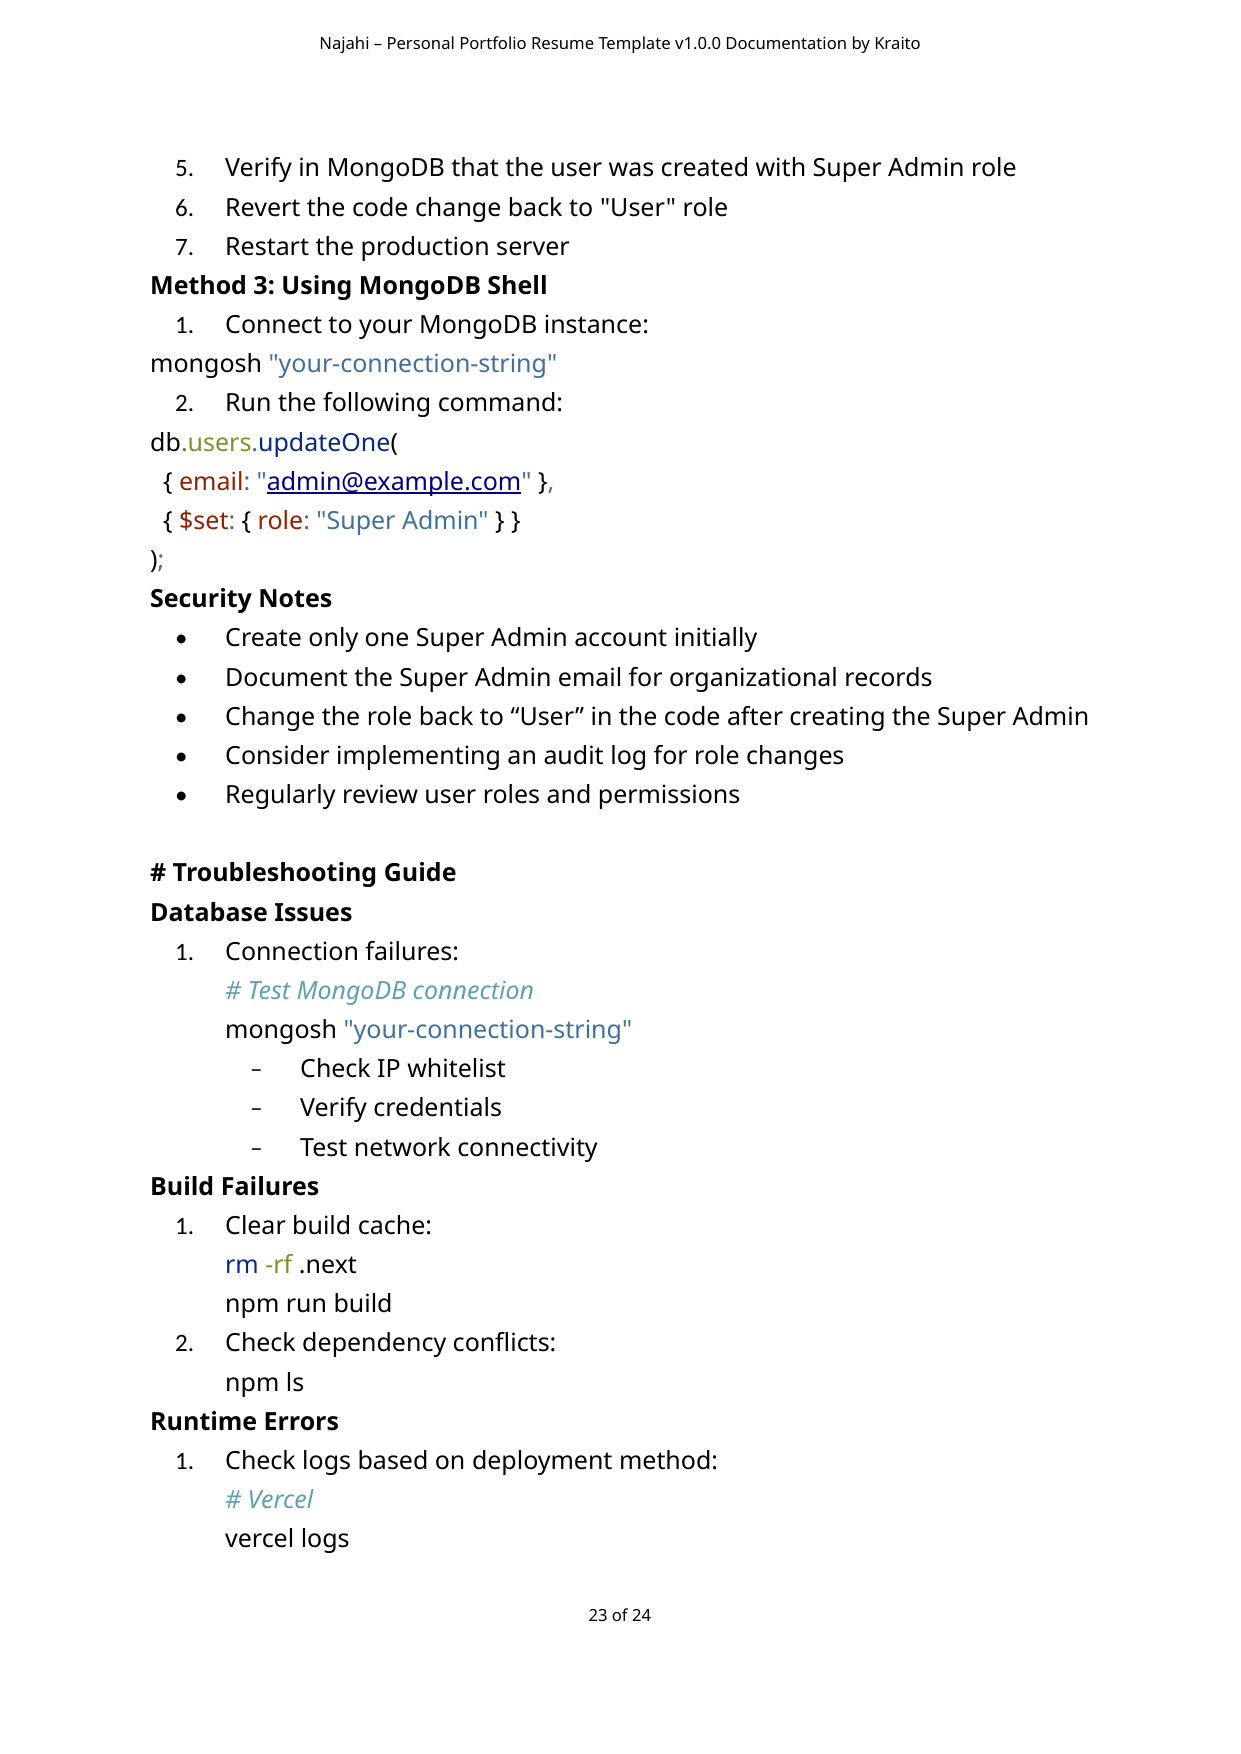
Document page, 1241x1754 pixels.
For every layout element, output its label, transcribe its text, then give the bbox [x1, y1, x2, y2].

list Test network connectivity [250, 1129, 1090, 1163]
list Change the role back to “User” in the code after creating the Super Admin [175, 698, 1090, 732]
list # Test MongoDB connection mongosh "your-connection-string" [175, 972, 1090, 1046]
subtitle Method 3: Using MongoDB Shell [150, 267, 1090, 302]
list Revert the code change back to "User" role [175, 189, 1090, 223]
list npm ls [175, 1364, 1090, 1398]
list Verify credentials [250, 1090, 1090, 1124]
subtitle Runtime Errors [150, 1403, 1090, 1437]
list Document the Super Admin email for organizational records [175, 659, 1090, 693]
subtitle Database Issues [150, 894, 1090, 928]
list Connection failures: [175, 933, 1090, 967]
list Regularly review user roles and permissions [175, 777, 1090, 811]
list Run the following command: [175, 385, 1090, 419]
list Create only one Super Admin account initially [175, 620, 1090, 654]
text db.users.updateOne( { email: "admin@example.com" }, { $set: { role: "Super Admin" } } ); [150, 424, 1090, 576]
list rm -rf .next npm run build [175, 1247, 1090, 1320]
list # Vercel vercel logs [175, 1482, 1090, 1594]
list Connect to your MongoDB instance: [175, 307, 1090, 341]
subtitle # Troubleshooting Guide [150, 855, 1090, 889]
list Verify in MongoDB that the user was created with Super Admin role [175, 150, 1090, 184]
text mongosh "your-connection-string" [150, 346, 1090, 380]
list Check IP whitelist [250, 1051, 1090, 1085]
subtitle Security Notes [150, 581, 1090, 615]
list Check dependency conflicts: [175, 1325, 1090, 1359]
subtitle Build Failures [150, 1168, 1090, 1202]
list Check logs based on deployment method: [175, 1442, 1090, 1477]
list Clear build cache: [175, 1207, 1090, 1242]
list Restart the production server [175, 228, 1090, 262]
list Consider implementing an audit log for role changes [175, 737, 1090, 772]
